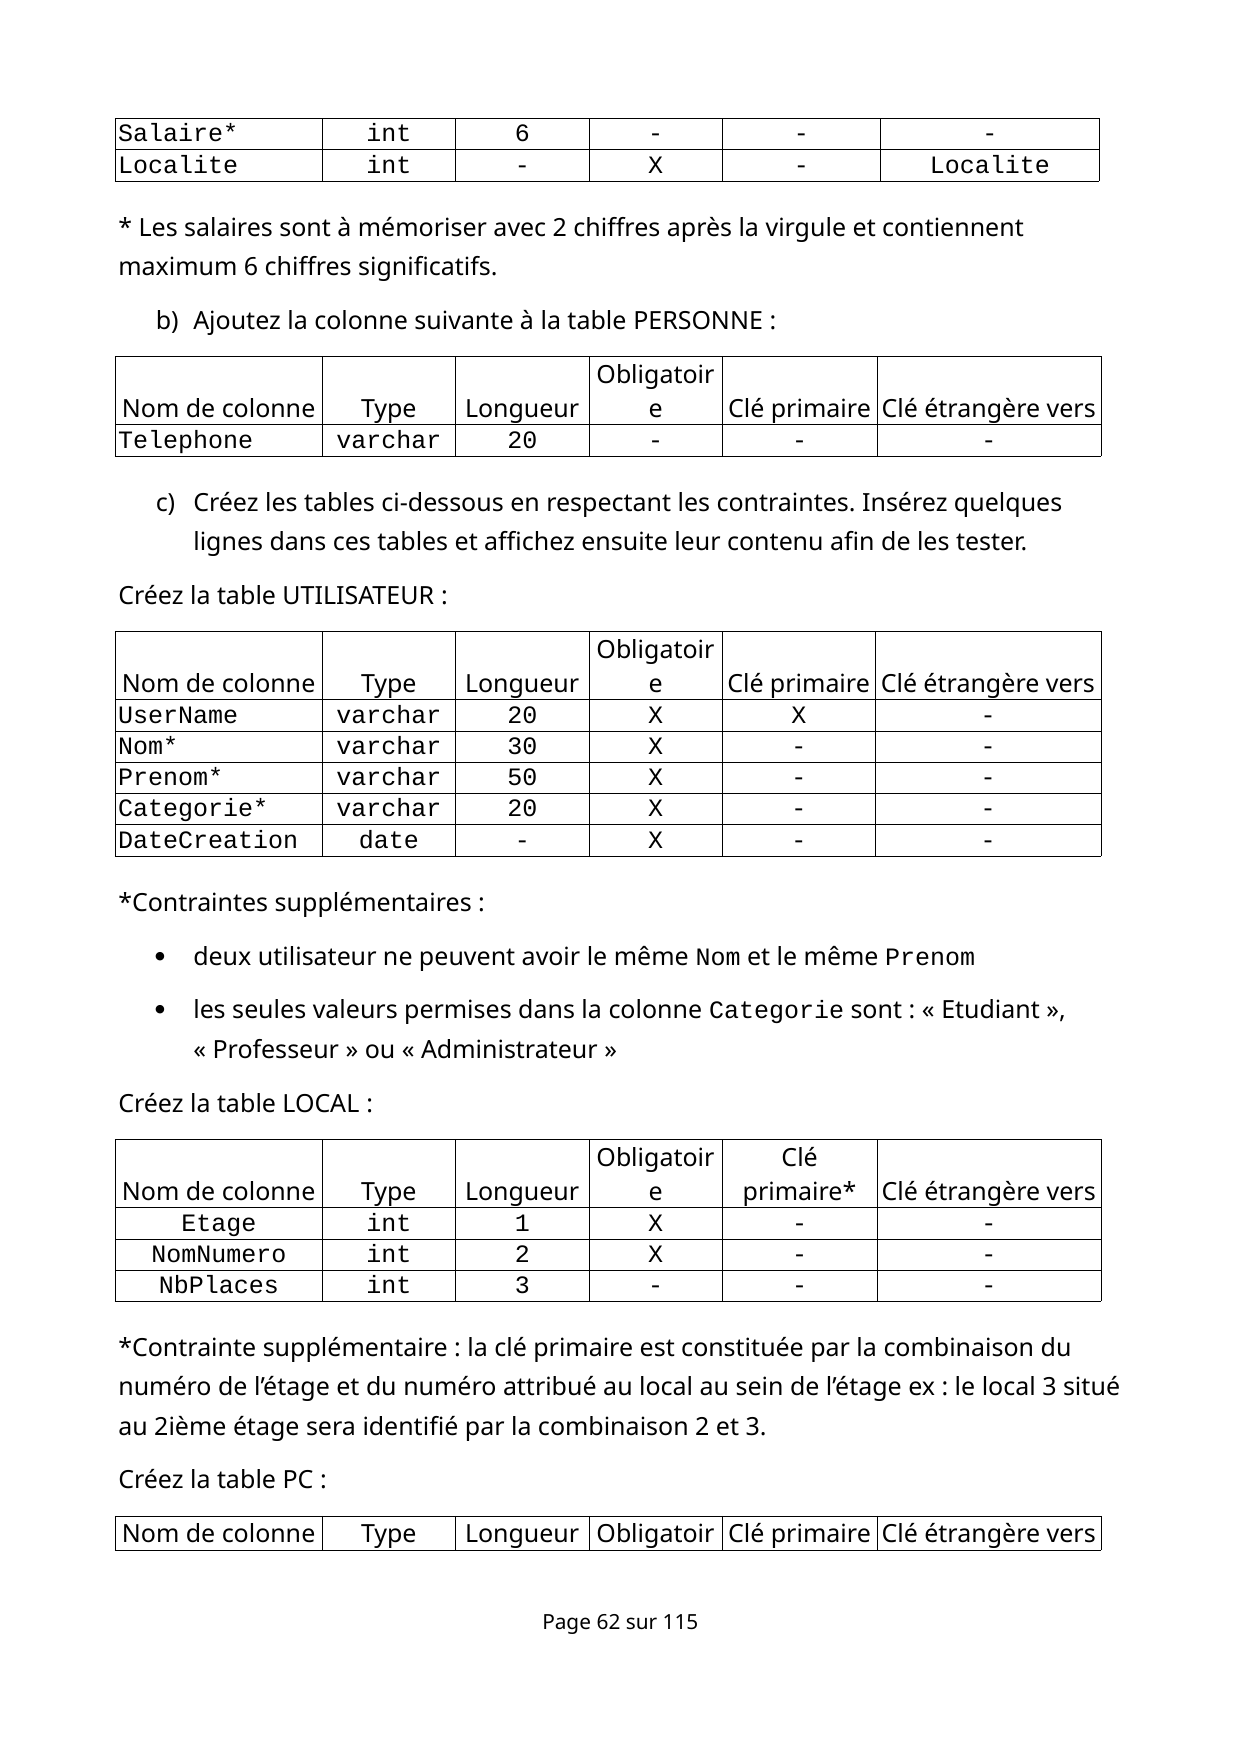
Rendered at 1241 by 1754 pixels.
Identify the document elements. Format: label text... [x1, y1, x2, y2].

table_cell X [590, 732, 722, 762]
table_cell date [323, 825, 455, 856]
table_header Clé étrangère vers [878, 1140, 1101, 1207]
table_cell - [723, 150, 880, 181]
table_header Type [323, 1517, 455, 1550]
table_cell - [878, 425, 1101, 456]
table_cell - [723, 1271, 877, 1301]
table_cell X [590, 1240, 722, 1270]
table_header Type [323, 1140, 455, 1207]
table_cell - [876, 794, 1101, 824]
table_cell - [590, 119, 722, 149]
table_cell Prenom* [116, 763, 322, 793]
table_cell varchar [323, 763, 455, 793]
table_cell 20 [456, 425, 589, 456]
table_cell - [876, 825, 1101, 856]
list deux utilisateur ne peuvent avoir le même Nom et le même Prenom [156, 938, 1122, 972]
table_header Clé étrangère vers [878, 1517, 1101, 1550]
table_cell varchar [323, 700, 455, 731]
table_cell - [878, 1271, 1101, 1301]
table_cell int [323, 1208, 455, 1238]
table_cell int [323, 1240, 455, 1270]
table_cell - [456, 825, 589, 856]
table_cell int [323, 119, 455, 149]
table_cell 30 [456, 732, 589, 762]
table_cell - [723, 825, 875, 856]
table_cell Localite [116, 150, 322, 181]
table_cell - [723, 1240, 877, 1270]
list les seules valeurs permises dans la colonne Categorie sont : « Etudiant », « Professeur » ou « Administrateur » [156, 992, 1122, 1066]
table_cell X [590, 825, 722, 856]
table_cell X [590, 1208, 722, 1238]
table_cell - [590, 425, 722, 456]
table_cell Nom* [116, 732, 322, 762]
table_header Nom de colonne [116, 632, 322, 699]
table_cell Categorie* [116, 794, 322, 824]
table_cell UserName [116, 700, 322, 731]
table_cell Localite [881, 150, 1099, 181]
table_cell Telephone [116, 425, 322, 456]
text Créez la table LOCAL : [118, 1085, 1122, 1119]
table_header Type [323, 357, 455, 424]
text Créez la table PC : [118, 1462, 1122, 1496]
table_cell - [590, 1271, 722, 1301]
table_cell 3 [456, 1271, 589, 1301]
table_cell int [323, 1271, 455, 1301]
table_cell 1 [456, 1208, 589, 1238]
table_cell - [723, 794, 875, 824]
table_cell Etage [116, 1208, 322, 1238]
text Créez la table UTILISATEUR : [118, 577, 1122, 611]
table_header Longueur [456, 1517, 589, 1550]
table_cell Salaire* [116, 119, 322, 149]
table_cell X [590, 794, 722, 824]
table_cell varchar [323, 794, 455, 824]
table_cell - [723, 732, 875, 762]
table_cell - [878, 1240, 1101, 1270]
table_header Type [323, 632, 455, 699]
table_cell X [723, 700, 875, 731]
table_cell DateCreation [116, 825, 322, 856]
table_header Obligatoire [590, 1140, 722, 1207]
table_cell - [876, 700, 1101, 731]
table_header Clé étrangère vers [878, 357, 1101, 424]
table_cell X [590, 150, 722, 181]
table_cell - [881, 119, 1099, 149]
table_cell - [876, 763, 1101, 793]
table_header Clé primaire* [723, 1140, 877, 1207]
table_cell 50 [456, 763, 589, 793]
list Créez les tables ci-dessous en respectant les contraintes. Insérez quelques lignes dans ces tables et affichez ensuite leur contenu afin de les tester. [156, 484, 1122, 558]
table_header Longueur [456, 632, 589, 699]
table_header Longueur [456, 357, 589, 424]
table_cell - [878, 1208, 1101, 1238]
table_cell varchar [323, 425, 455, 456]
text * Les salaires sont à mémoriser avec 2 chiffres après la virgule et contiennent maximum 6 chiffres significatifs. [118, 209, 1122, 283]
list Ajoutez la colonne suivante à la table PERSONNE : [156, 302, 1122, 336]
table_header Longueur [456, 1140, 589, 1207]
table_cell int [323, 150, 455, 181]
table_cell 20 [456, 700, 589, 731]
table_header Clé étrangère vers [876, 632, 1101, 699]
table_cell varchar [323, 732, 455, 762]
table_cell 20 [456, 794, 589, 824]
table_cell - [723, 119, 880, 149]
table_cell - [723, 1208, 877, 1238]
text *Contrainte supplémentaire : la clé primaire est constituée par la combinaison du numéro de l’étage et du numéro attribué au local au sein de l’étage ex : le local 3 situé au 2ième étage sera identifié par la combinaison 2 et 3. [118, 1330, 1122, 1442]
table_cell - [456, 150, 589, 181]
table_header Nom de colonne [116, 1517, 322, 1550]
table_cell - [723, 425, 877, 456]
table_header Obligatoir [590, 1517, 722, 1550]
table_cell - [723, 763, 875, 793]
table_cell X [590, 763, 722, 793]
table_cell X [590, 700, 722, 731]
table_cell - [876, 732, 1101, 762]
table_header Clé primaire [723, 1517, 877, 1550]
table_cell 6 [456, 119, 589, 149]
table_header Obligatoire [590, 357, 722, 424]
text *Contraintes supplémentaires : [118, 884, 1122, 918]
table_cell NbPlaces [116, 1271, 322, 1301]
table_header Nom de colonne [116, 357, 322, 424]
table_header Obligatoire [590, 632, 722, 699]
table_cell 2 [456, 1240, 589, 1270]
table_header Nom de colonne [116, 1140, 322, 1207]
table_header Clé primaire [723, 632, 875, 699]
table_header Clé primaire [723, 357, 877, 424]
table_cell NomNumero [116, 1240, 322, 1270]
